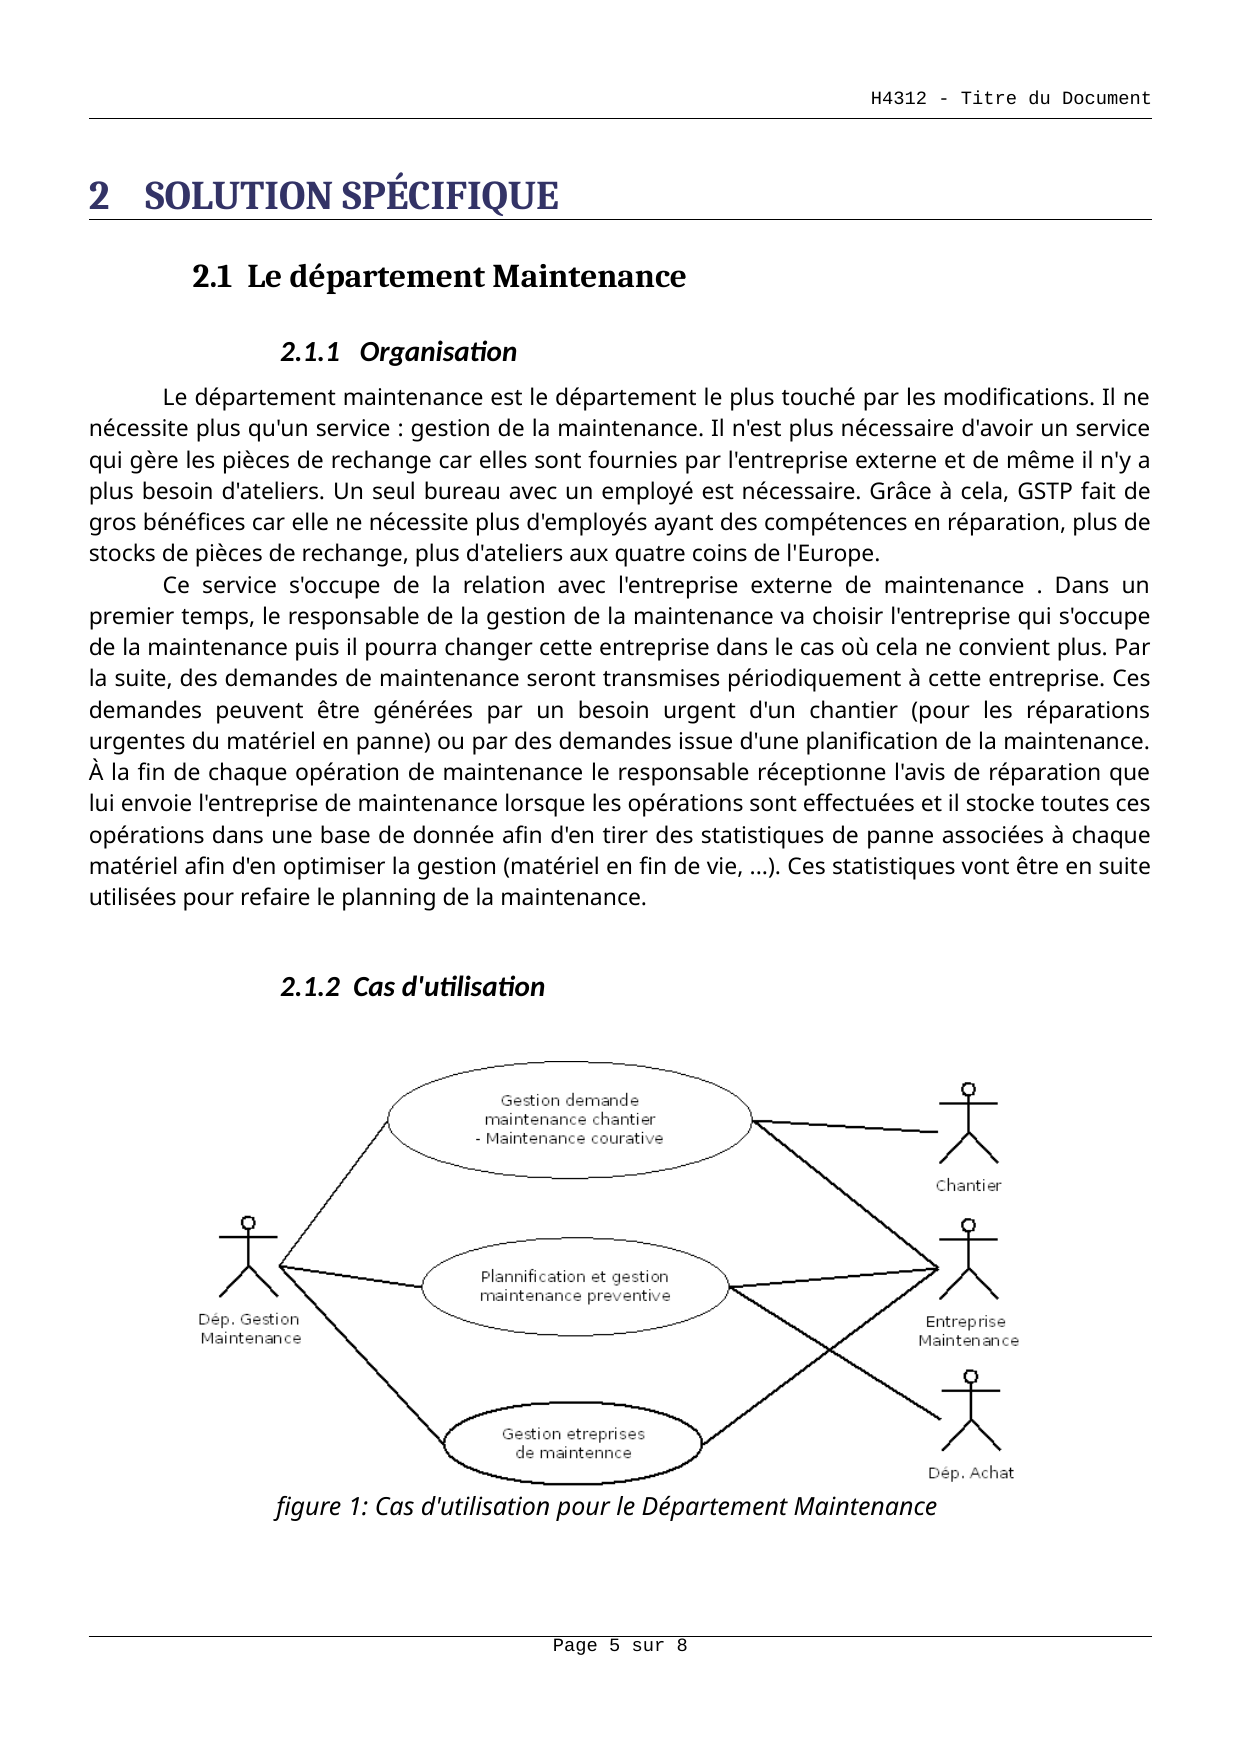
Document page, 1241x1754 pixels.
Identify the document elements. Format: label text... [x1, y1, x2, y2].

picture [196, 1061, 1021, 1489]
subtitle Organisation [280, 333, 1152, 368]
text Le département maintenance est le département le plus touché par les modifications. Il ne nécessite plus qu'un service : gestion de la maintenance. Il n'est plus nécessaire d'avoir un service qui gère les pièces de rechange car elles sont fournies par l'entreprise externe et de même il n'y a plus besoin d'ateliers. Un seul bureau avec un employé est nécessaire. Grâce à cela, GSTP fait de gros bénéfices car elle ne nécessite plus d'employés ayant des compétences en réparation, plus de stocks de pièces de rechange, plus d'ateliers aux quatre coins de l'Europe. [88, 381, 1152, 568]
text figure 1: Cas d'utilisation pour le Département Maintenance [196, 1489, 1021, 1523]
text Ce service s'occupe de la relation avec l'entreprise externe de maintenance . Dans un premier temps, le responsable de la gestion de la maintenance va choisir l'entreprise qui s'occupe de la maintenance puis il pourra changer cette entreprise dans le cas où cela ne convient plus. Par la suite, des demandes de maintenance seront transmises périodiquement à cette entreprise. Ces demandes peuvent être générées par un besoin urgent d'un chantier (pour les réparations urgentes du matériel en panne) ou par des demandes issue d'une planification de la maintenance. À la fin de chaque opération de maintenance le responsable réceptionne l'avis de réparation que lui envoie l'entreprise de maintenance lorsque les opérations sont effectuées et il stocke toutes ces opérations dans une base de donnée afin d'en tirer des statistiques de panne associées à chaque matériel afin d'en optimiser la gestion (matériel en fin de vie, ...). Ces statistiques vont être en suite utilisées pour refaire le planning de la maintenance. [88, 568, 1152, 912]
subtitle Solution Spécifique [88, 172, 1152, 219]
subtitle Le département Maintenance [133, 257, 1152, 295]
subtitle Cas d'utilisation [280, 968, 1152, 1004]
